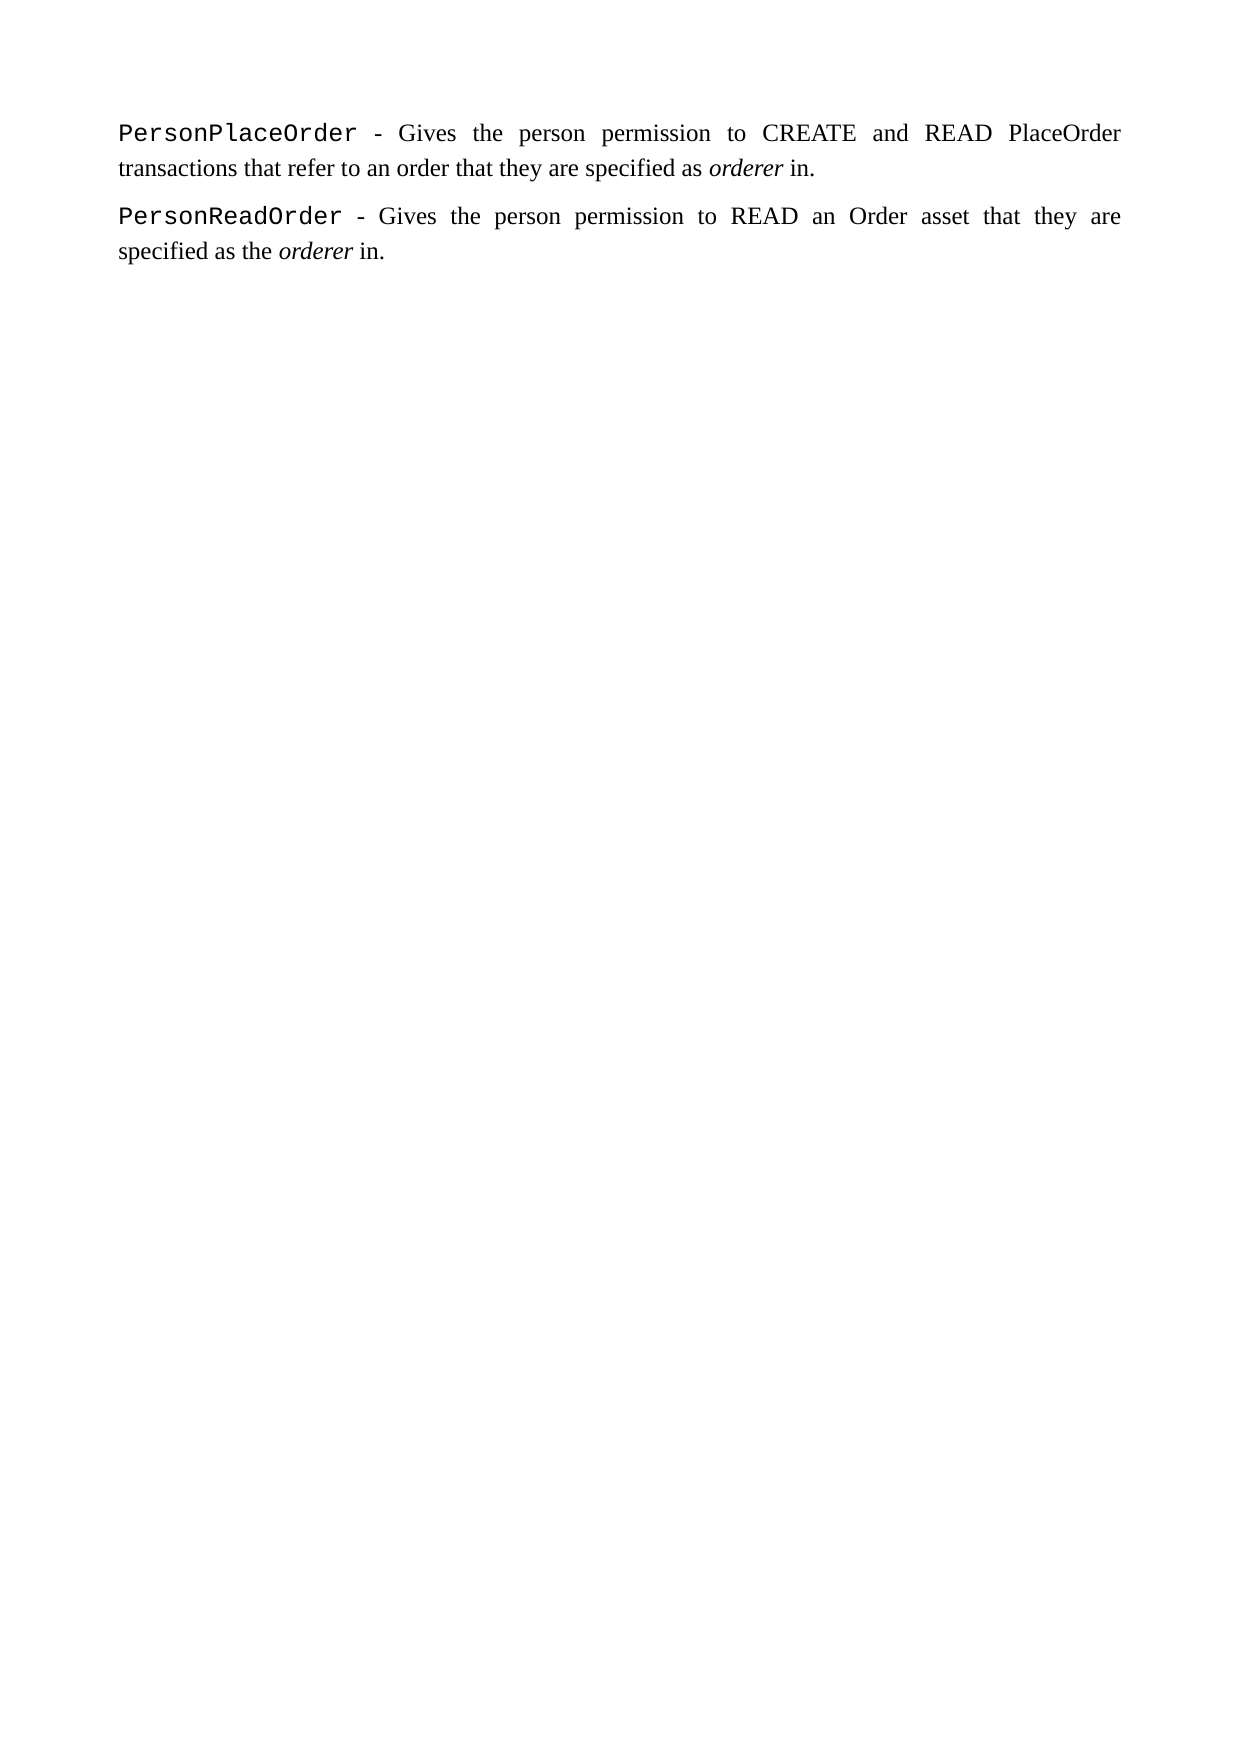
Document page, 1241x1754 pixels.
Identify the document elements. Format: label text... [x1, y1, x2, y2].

text PersonPlaceOrder - Gives the person permission to CREATE and READ PlaceOrder transactions that refer to an order that they are specified as orderer in. [118, 118, 1122, 182]
text PersonReadOrder - Gives the person permission to READ an Order asset that they are specified as the orderer in. [118, 201, 1122, 265]
